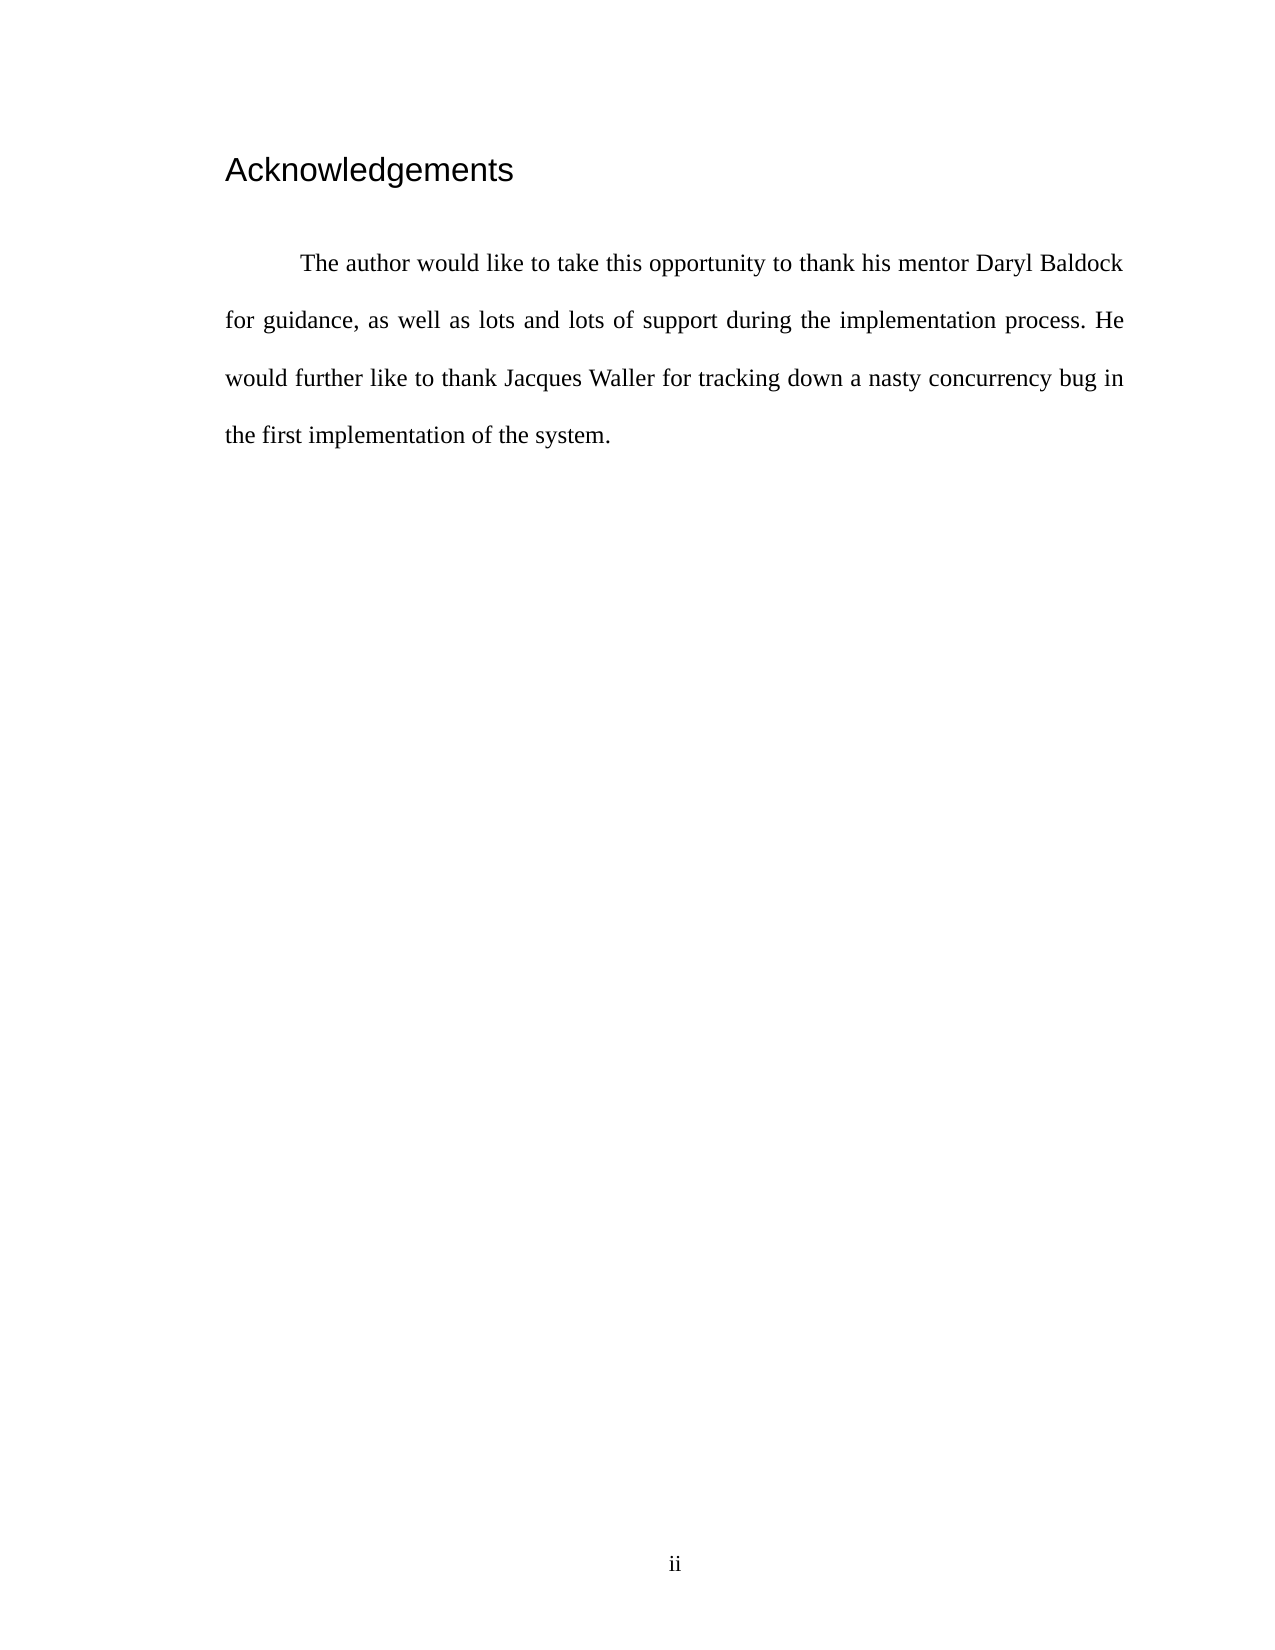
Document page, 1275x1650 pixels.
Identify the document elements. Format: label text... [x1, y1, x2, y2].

text The author would like to take this opportunity to thank his mentor Daryl Baldock for guidance, as well as lots and lots of support during the implementation process. He would further like to thank Jacques Waller for tracking down a nasty concurrency bug in the first implementation of the system. [225, 248, 1125, 449]
text Acknowledgements [225, 150, 1125, 188]
